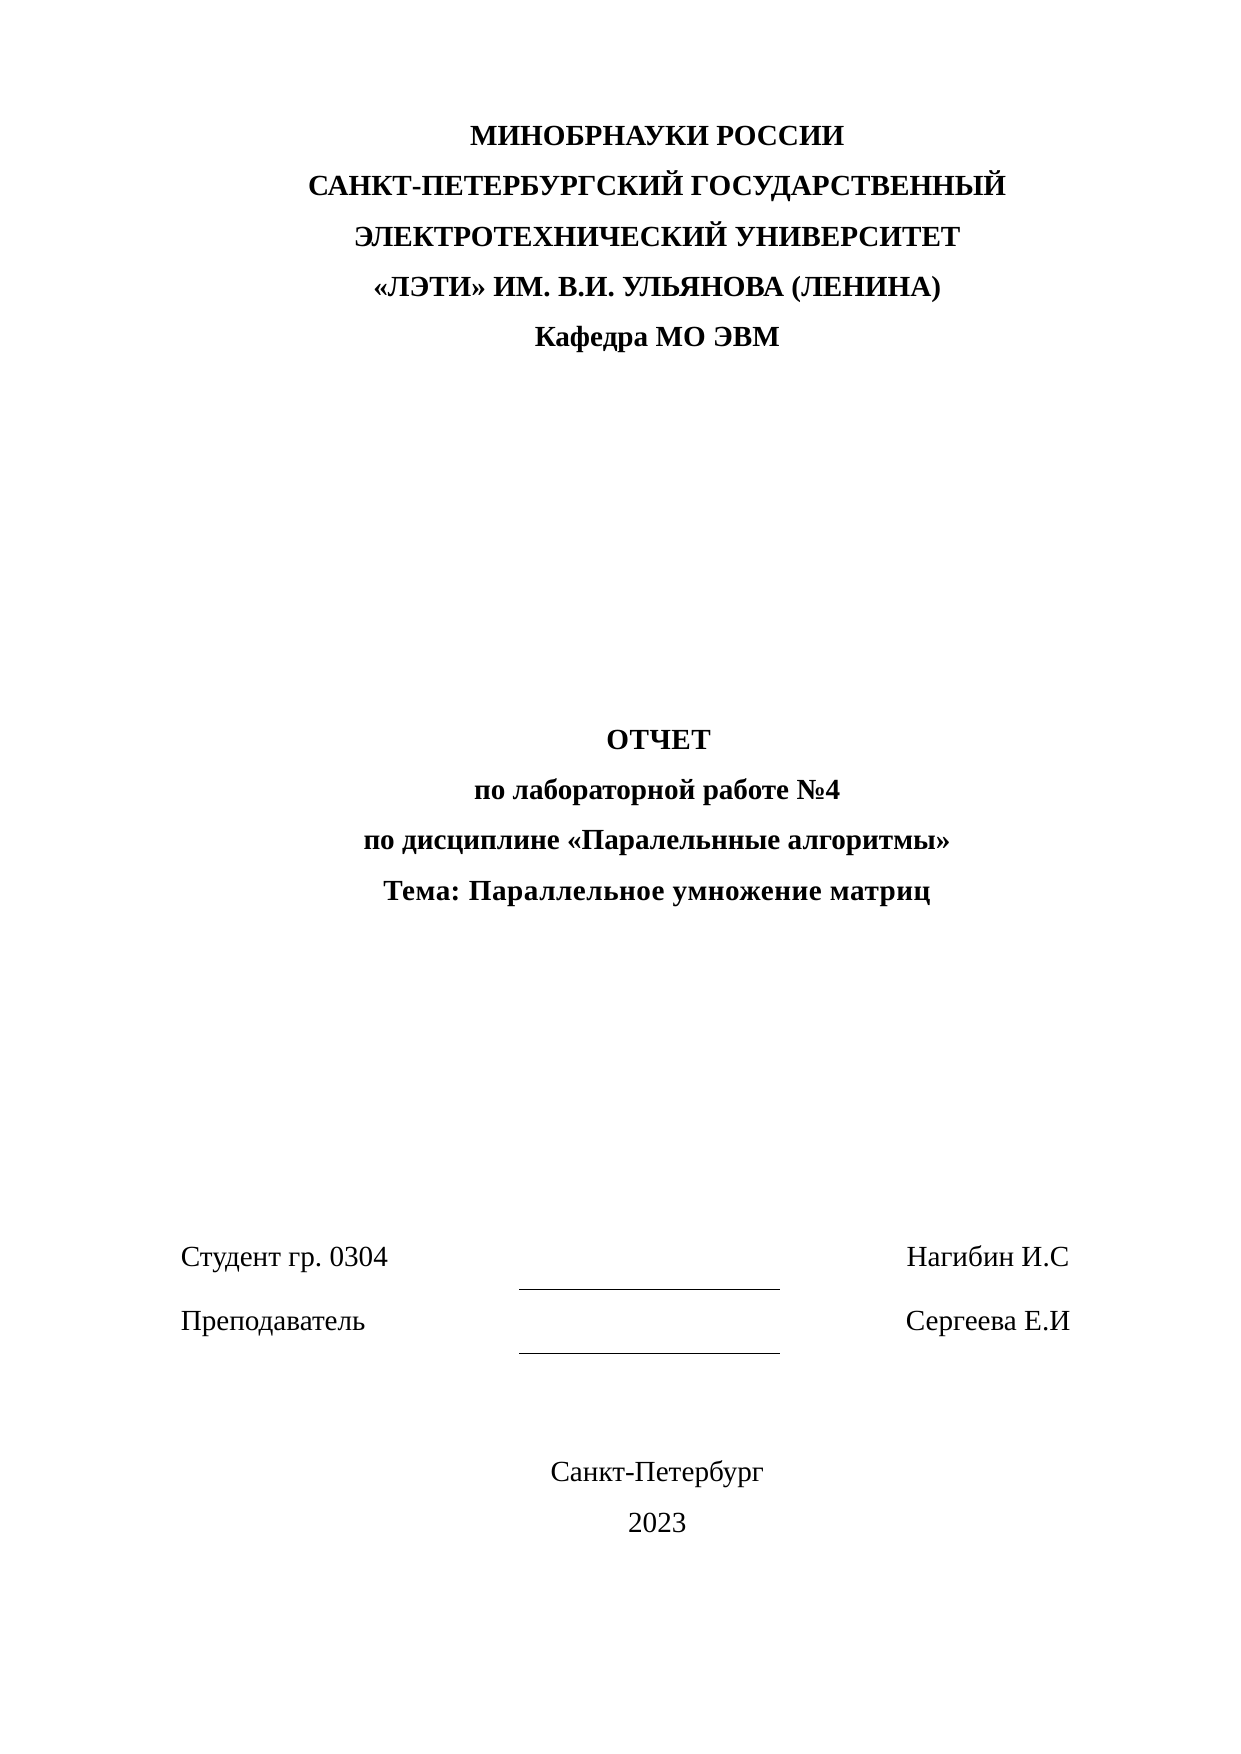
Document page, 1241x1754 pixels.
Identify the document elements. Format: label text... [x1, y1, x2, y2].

text по лабораторной работе №4 [118, 772, 1122, 806]
table_header Нагибин И.С [780, 1225, 1122, 1289]
table_cell [519, 1290, 780, 1353]
table_cell Преподаватель [96, 1289, 519, 1353]
text Санкт-Петербургский государственный [118, 168, 1122, 202]
text Тема: Параллельное умножение матриц [118, 873, 1122, 906]
table_header Студент гр. 0304 [96, 1225, 519, 1289]
text Санкт-Петербург [118, 1454, 1122, 1488]
text по дисциплине «Паралельнные алгоритмы» [118, 822, 1122, 856]
text электротехнический университет [118, 219, 1122, 252]
table_cell Сергеева Е.И [780, 1289, 1122, 1353]
text МИНОБРНАУКИ РОССИИ [118, 118, 1122, 152]
text «ЛЭТИ» им. В.И. Ульянова (Ленина) [118, 269, 1122, 303]
text отчет [118, 722, 1122, 755]
text 2023 [118, 1505, 1122, 1538]
table_header [519, 1225, 780, 1289]
text Кафедра МО ЭВМ [118, 319, 1122, 353]
